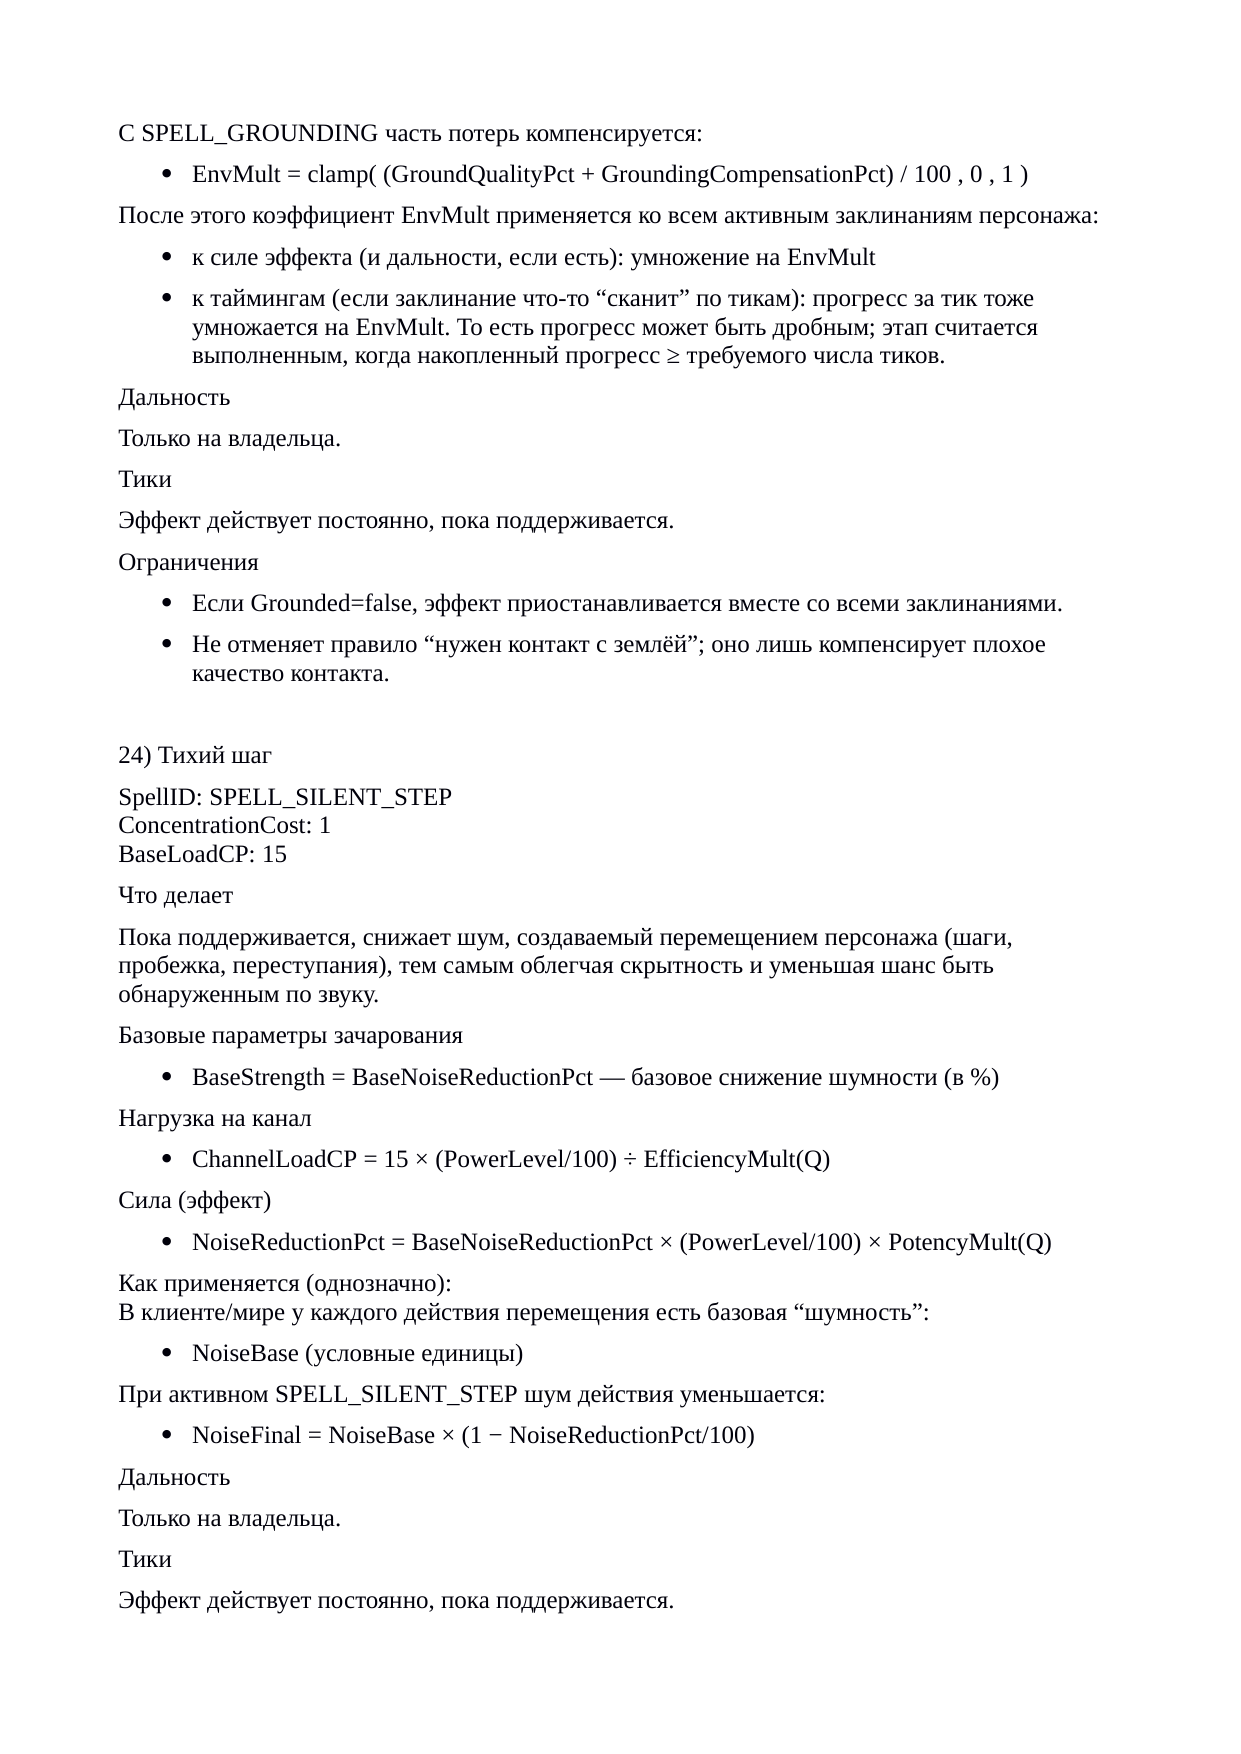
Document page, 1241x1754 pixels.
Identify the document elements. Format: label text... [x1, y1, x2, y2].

text Тики [118, 1544, 1122, 1573]
text Эффект действует постоянно, пока поддерживается. [118, 506, 1122, 534]
text Пока поддерживается, снижает шум, создаваемый перемещением персонажа (шаги, пробежка, переступания), тем самым облегчая скрытность и уменьшая шанс быть обнаруженным по звуку. [118, 922, 1122, 1008]
list Если Grounded=false, эффект приостанавливается вместе со всеми заклинаниями. [162, 588, 1122, 617]
list NoiseFinal = NoiseBase × (1 − NoiseReductionPct/100) [162, 1421, 1122, 1449]
text Только на владельца. [118, 1503, 1122, 1532]
text Сила (эффект) [118, 1186, 1122, 1214]
text SpellID: SPELL_SILENT_STEP ConcentrationCost: 1 BaseLoadCP: 15 [118, 782, 1122, 868]
list ChannelLoadCP = 15 × (PowerLevel/100) ÷ EfficiencyMult(Q) [162, 1144, 1122, 1173]
list NoiseReductionPct = BaseNoiseReductionPct × (PowerLevel/100) × PotencyMult(Q) [162, 1227, 1122, 1256]
text Нагрузка на канал [118, 1103, 1122, 1132]
list EnvMult = clamp( (GroundQualityPct + GroundingCompensationPct) / 100 , 0 , 1 ) [162, 159, 1122, 188]
list BaseStrength = BaseNoiseReductionPct — базовое снижение шумности (в %) [162, 1062, 1122, 1091]
text Тики [118, 464, 1122, 493]
text 24) Тихий шаг [118, 741, 1122, 769]
list NoiseBase (условные единицы) [162, 1338, 1122, 1367]
text Эффект действует постоянно, пока поддерживается. [118, 1586, 1122, 1614]
text При активном SPELL_SILENT_STEP шум действия уменьшается: [118, 1379, 1122, 1408]
list Не отменяет правило “нужен контакт с землёй”; оно лишь компенсирует плохое качество контакта. [162, 629, 1122, 687]
text Базовые параметры зачарования [118, 1021, 1122, 1049]
text С SPELL_GROUNDING часть потерь компенсируется: [118, 118, 1122, 147]
text Только на владельца. [118, 423, 1122, 452]
list к силе эффекта (и дальности, если есть): умножение на EnvMult [162, 242, 1122, 271]
text После этого коэффициент EnvMult применяется ко всем активным заклинаниям персонажа: [118, 201, 1122, 229]
text Дальность [118, 382, 1122, 411]
text Ограничения [118, 547, 1122, 576]
text Как применяется (однозначно): В клиенте/мире у каждого действия перемещения есть базовая “шумность”: [118, 1268, 1122, 1326]
list к таймингам (если заклинание что-то “сканит” по тикам): прогресс за тик тоже умножается на EnvMult. То есть прогресс может быть дробным; этап считается выполненным, когда накопленный прогресс ≥ требуемого числа тиков. [162, 283, 1122, 369]
text Дальность [118, 1462, 1122, 1491]
text Что делает [118, 881, 1122, 909]
